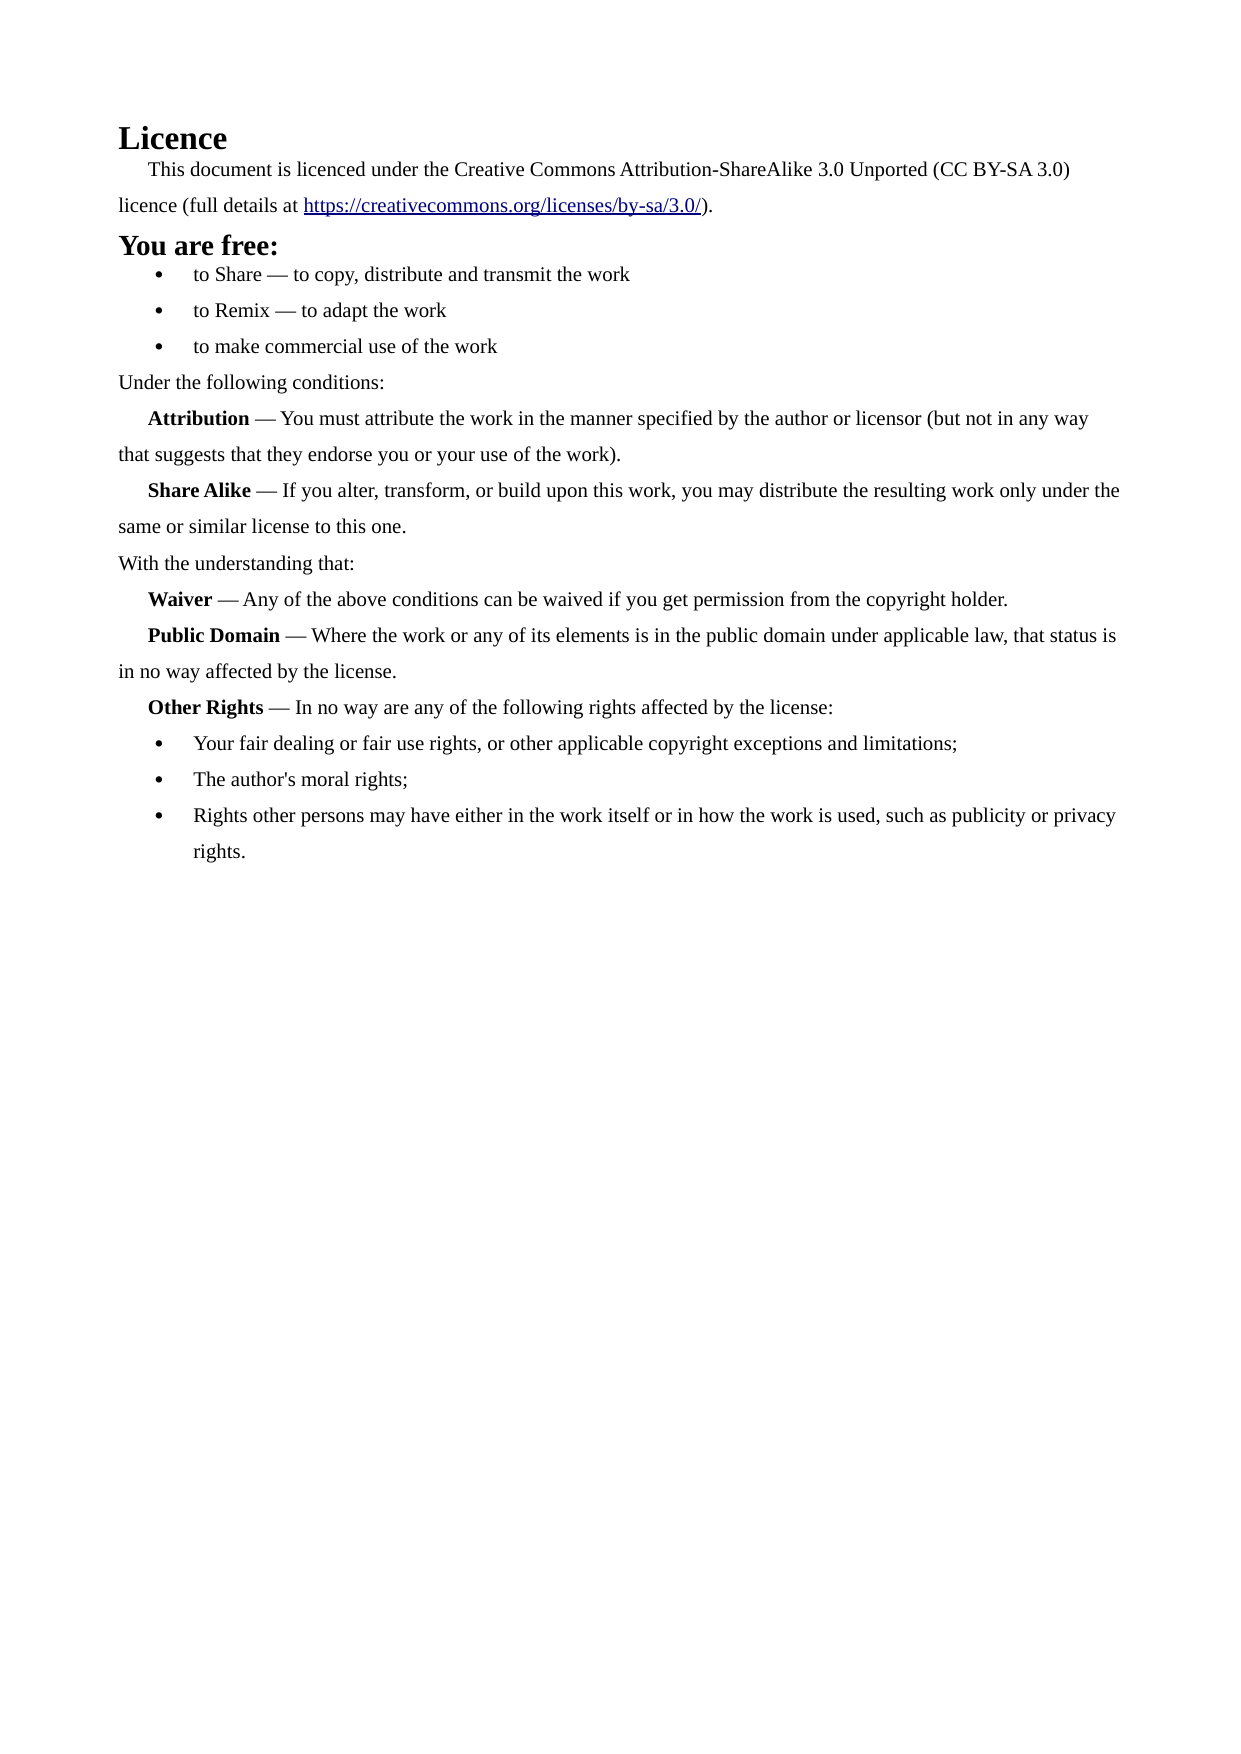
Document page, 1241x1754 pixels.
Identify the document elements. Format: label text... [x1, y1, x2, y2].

list to Remix — to adapt the work [156, 298, 1122, 322]
text Attribution — You must attribute the work in the manner specified by the author or licensor (but not in any way that suggests that they endorse you or your use of the work). [118, 406, 1122, 466]
text Waiver — Any of the above conditions can be waived if you get permission from the copyright holder. [118, 586, 1122, 611]
list Rights other persons may have either in the work itself or in how the work is used, such as publicity or privacy rights. [156, 803, 1122, 863]
list to make commercial use of the work [156, 334, 1122, 358]
text You are free: [118, 228, 1122, 262]
text This document is licenced under the Creative Commons Attribution-ShareAlike 3.0 Unported (CC BY-SA 3.0) licence (full details at https://creativecommons.org/licenses/by-sa/3.0/). [118, 156, 1122, 217]
text Licence [118, 118, 1122, 156]
list to Share — to copy, distribute and transmit the work [156, 262, 1122, 286]
text Other Rights — In no way are any of the following rights affected by the license: [118, 694, 1122, 719]
text With the understanding that: [118, 550, 1122, 574]
list The author's moral rights; [156, 767, 1122, 791]
list Your fair dealing or fair use rights, or other applicable copyright exceptions and limitations; [156, 731, 1122, 755]
text Share Alike — If you alter, transform, or build upon this work, you may distribute the resulting work only under the same or similar license to this one. [118, 478, 1122, 538]
text Public Domain — Where the work or any of its elements is in the public domain under applicable law, that status is in no way affected by the license. [118, 622, 1122, 683]
text Under the following conditions: [118, 370, 1122, 394]
